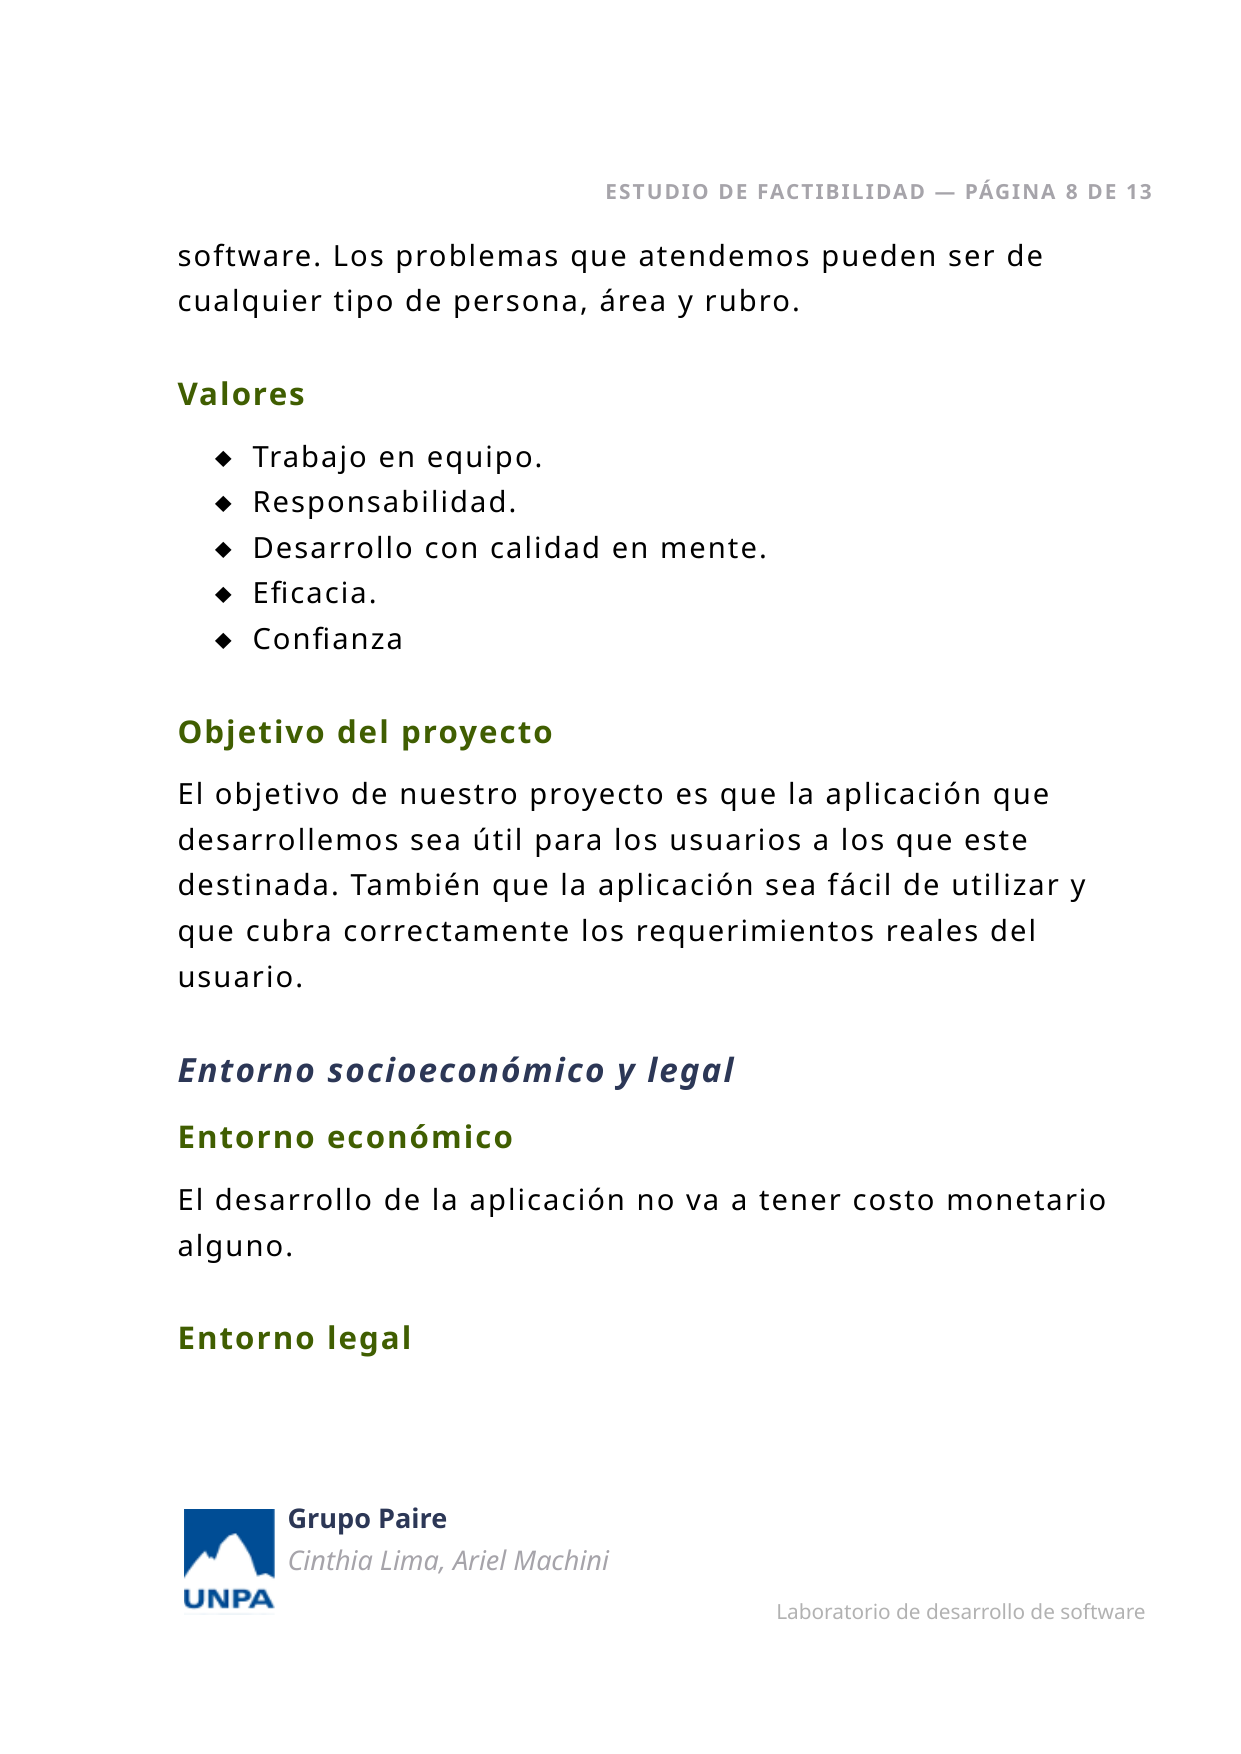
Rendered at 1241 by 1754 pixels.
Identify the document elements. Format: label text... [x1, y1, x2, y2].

list Confianza [215, 618, 1152, 658]
text Entorno económico [177, 1115, 1152, 1158]
text El desarrollo de la aplicación no va a tener costo monetario alguno. [177, 1179, 1152, 1264]
list Trabajo en equipo. [215, 436, 1152, 476]
text Valores [177, 372, 1152, 414]
list Eficacia. [215, 573, 1152, 612]
text Objetivo del proyecto [177, 709, 1152, 752]
text software. Los problemas que atendemos pueden ser de cualquier tipo de persona, área y rubro. [177, 235, 1152, 320]
picture [184, 1509, 275, 1615]
text Entorno legal [177, 1316, 1152, 1359]
list Desarrollo con calidad en mente. [215, 527, 1152, 567]
text El objetivo de nuestro proyecto es que la aplicación que desarrollemos sea útil para los usuarios a los que este destinada. También que la aplicación sea fácil de utilizar y que cubra correctamente los requerimientos reales del usuario. [177, 773, 1152, 996]
list Responsabilidad. [215, 481, 1152, 521]
text Entorno socioeconómico y legal [177, 1047, 1152, 1093]
